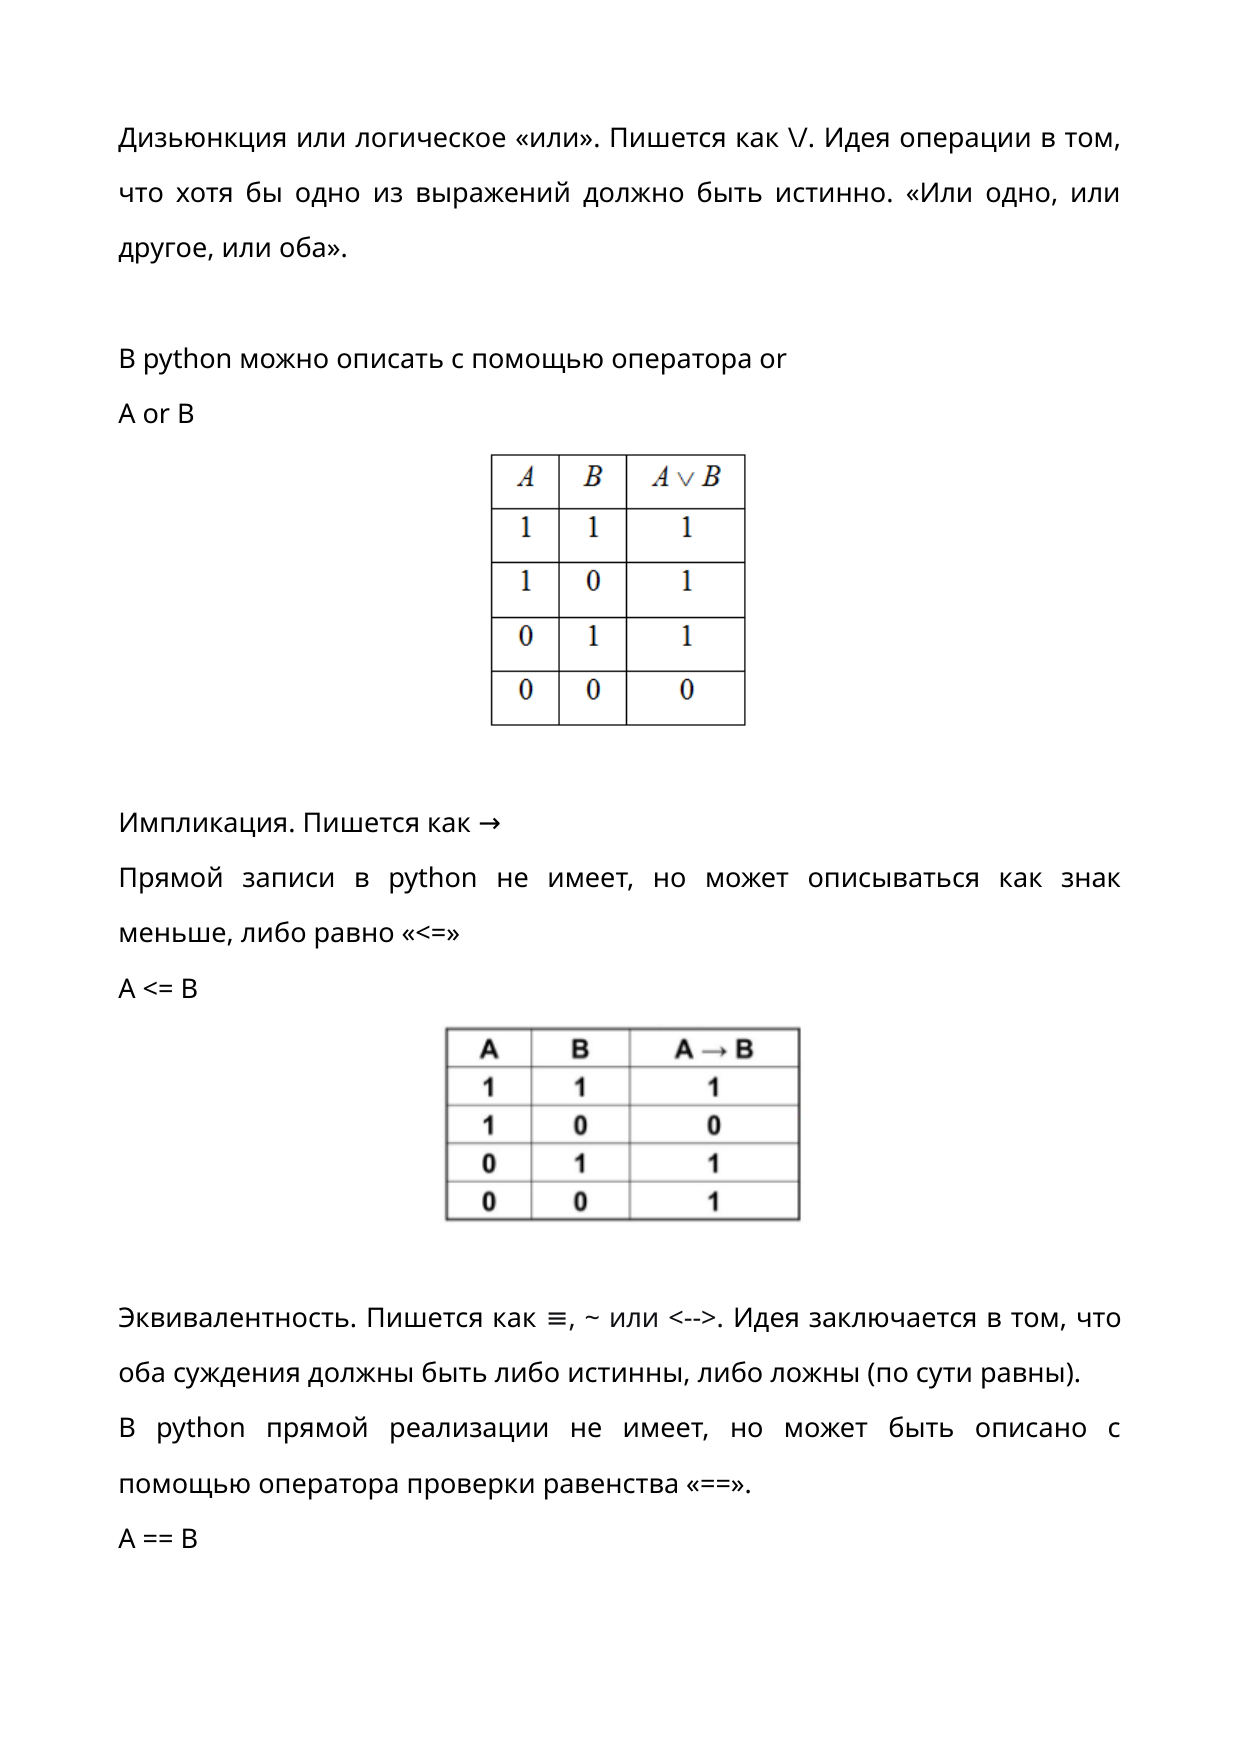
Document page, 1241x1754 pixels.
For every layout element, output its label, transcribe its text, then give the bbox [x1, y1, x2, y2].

text A <= B [118, 969, 1122, 1006]
text Дизьюнкция или логическое «или». Пишется как \/. Идея операции в том, что хотя бы одно из выражений должно быть истинно. «Или одно, или другое, или оба». [118, 118, 1122, 266]
text В python можно описать с помощью оператора or [118, 339, 1122, 376]
text A == B [118, 1519, 1122, 1556]
text В python прямой реализации не имеет, но может быть описано с помощью оператора проверки равенства «==». [118, 1409, 1122, 1501]
text A or B [118, 395, 1122, 432]
picture [436, 1024, 804, 1225]
text Прямой записи в python не имеет, но может описываться как знак меньше, либо равно «<=» [118, 858, 1122, 951]
text Импликация. Пишется как → [118, 803, 1122, 840]
picture [487, 450, 753, 730]
text Эквивалентность. Пишется как ≡, ~ или <-->. Идея заключается в том, что оба суждения должны быть либо истинны, либо ложны (по сути равны). [118, 1298, 1122, 1390]
